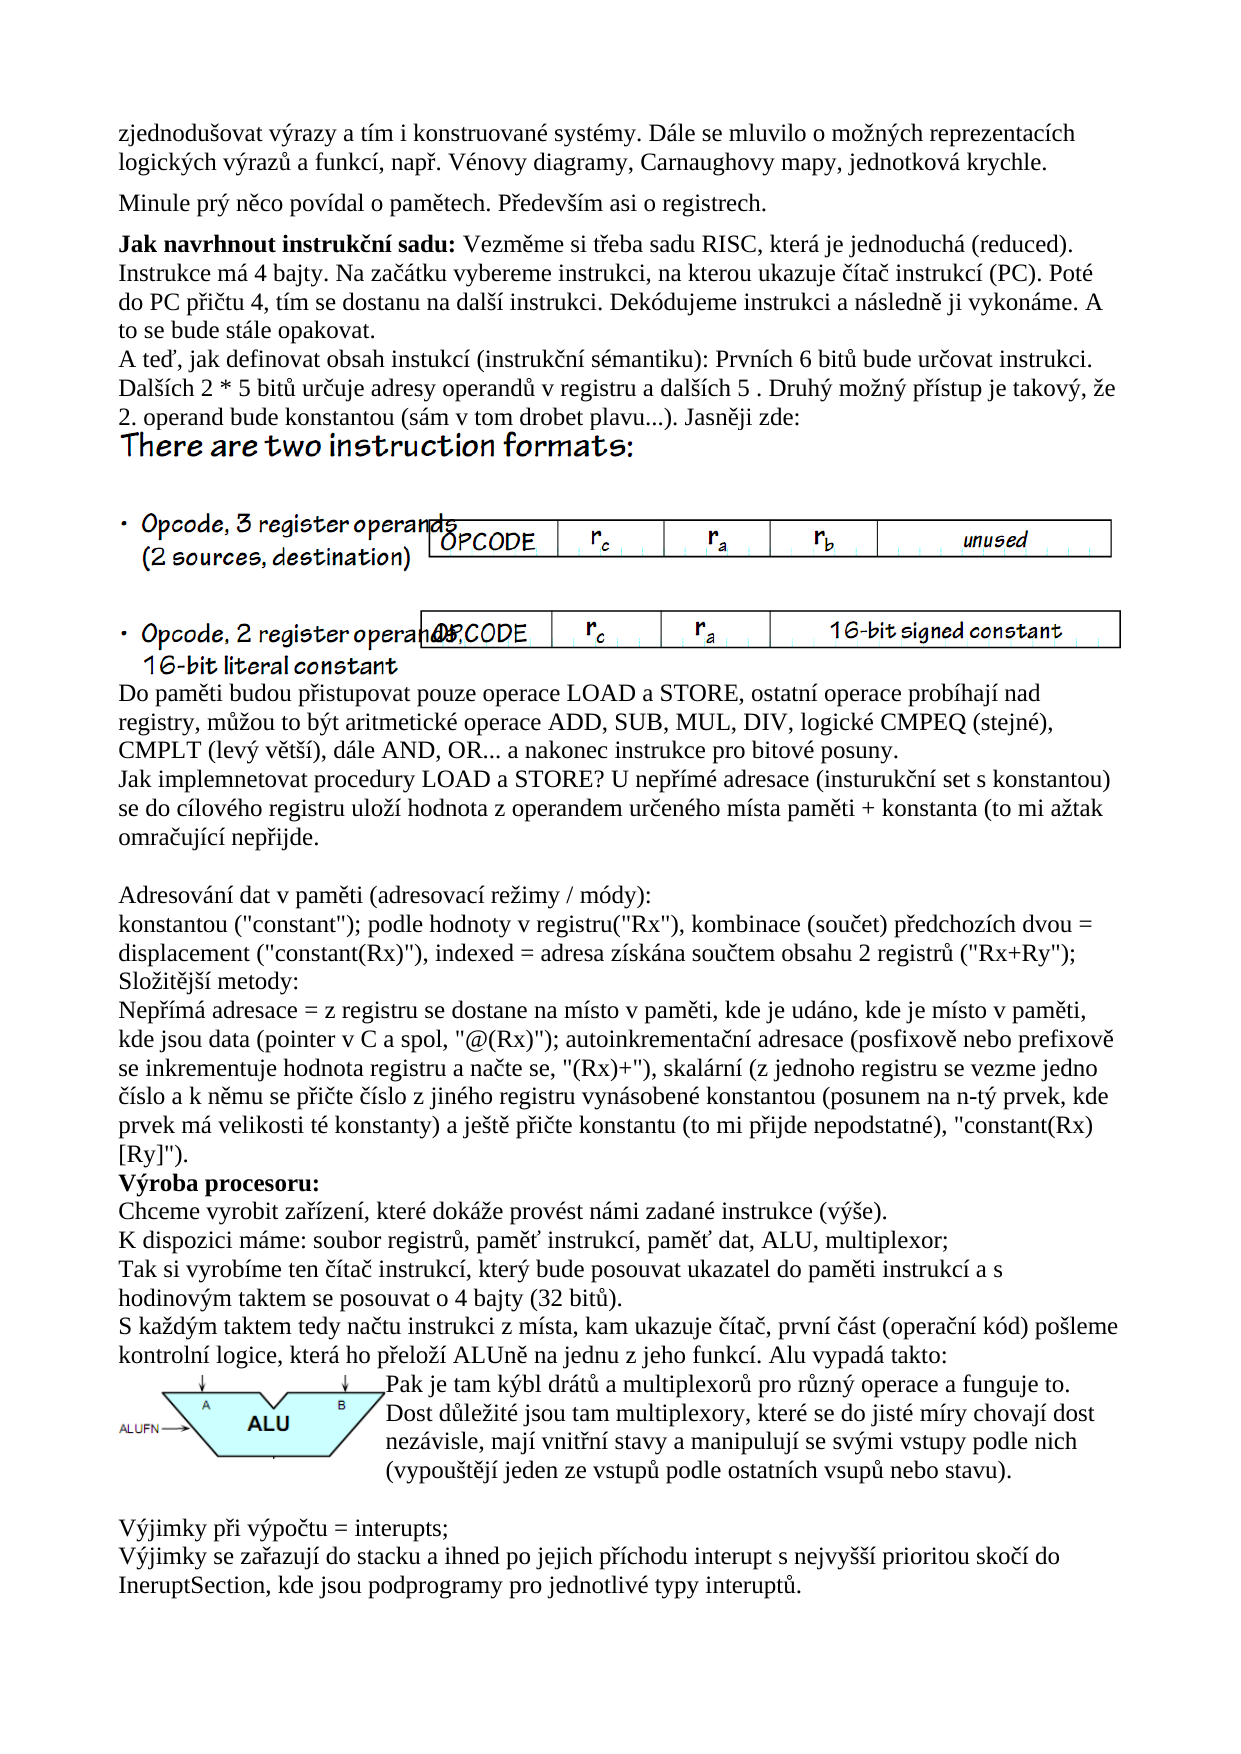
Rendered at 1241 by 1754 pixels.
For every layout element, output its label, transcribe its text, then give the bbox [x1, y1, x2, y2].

picture [115, 1375, 386, 1459]
text Chceme vyrobit zařízení, které dokáže provést námi zadané instrukce (výše). [118, 1196, 1122, 1225]
text Adresování dat v paměti (adresovací režimy / módy): [118, 880, 1122, 909]
text Jak implemnetovat procedury LOAD a STORE? U nepřímé adresace (insturukční set s konstantou) se do cílového registru uloží hodnota z operandem určeného místa paměti + konstanta (to mi ažtak omračující nepřijde. [118, 764, 1122, 851]
text Výroba procesoru: [118, 1168, 1122, 1196]
text A teď, jak definovat obsah instukcí (instrukční sémantiku): Prvních 6 bitů bude určovat instrukci. Dalších 2 * 5 bitů určuje adresy operandů v registru a dalších 5 . Druhý možný přístup je takový, že 2. operand bude konstantou (sám v tom drobet plavu...). Jasněji zde: [118, 344, 1122, 430]
picture [118, 430, 1122, 679]
text Minule prý něco povídal o pamětech. Především asi o registrech. [118, 188, 1122, 217]
text Jak navrhnout instrukční sadu: Vezměme si třeba sadu RISC, která je jednoduchá (reduced). Instrukce má 4 bajty. Na začátku vybereme instrukci, na kterou ukazuje čítač instrukcí (PC). Poté do PC přičtu 4, tím se dostanu na další instrukci. Dekódujeme instrukci a následně ji vykonáme. A to se bude stále opakovat. [118, 229, 1122, 344]
text Pak je tam kýbl drátů a multiplexorů pro různý operace a funguje to. Dost důležité jsou tam multiplexory, které se do jisté míry chovají dost nezávisle, mají vnitřní stavy a manipulují se svými vstupy podle nich (vypouštějí jeden ze vstupů podle ostatních vsupů nebo stavu). [118, 1369, 1122, 1484]
text S každým taktem tedy načtu instrukci z místa, kam ukazuje čítač, první část (operační kód) pošleme kontrolní logice, která ho přeloží ALUně na jednu z jeho funkcí. Alu vypadá takto: [118, 1311, 1122, 1369]
text Výjimky při výpočtu = interupts; [118, 1513, 1122, 1541]
text K dispozici máme: soubor registrů, paměť instrukcí, paměť dat, ALU, multiplexor; [118, 1225, 1122, 1254]
text Tak si vyrobíme ten čítač instrukcí, který bude posouvat ukazatel do paměti instrukcí a s hodinovým taktem se posouvat o 4 bajty (32 bitů). [118, 1254, 1122, 1311]
text Složitější metody: [118, 966, 1122, 995]
text Do paměti budou přistupovat pouze operace LOAD a STORE, ostatní operace probíhají nad registry, můžou to být aritmetické operace ADD, SUB, MUL, DIV, logické CMPEQ (stejné), CMPLT (levý větší), dále AND, OR... a nakonec instrukce pro bitové posuny. [118, 679, 1122, 764]
text Nepřímá adresace = z registru se dostane na místo v paměti, kde je udáno, kde je místo v paměti, kde jsou data (pointer v C a spol, "@(Rx)"); autoinkrementační adresace (posfixově nebo prefixově se inkrementuje hodnota registru a načte se, "(Rx)+"), skalární (z jednoho registru se vezme jedno číslo a k němu se přičte číslo z jiného registru vynásobené konstantou (posunem na n-tý prvek, kde prvek má velikosti té konstanty) a ještě přičte konstantu (to mi přijde nepodstatné), "constant(Rx)[Ry]"). [118, 995, 1122, 1168]
text zjednodušovat výrazy a tím i konstruované systémy. Dále se mluvilo o možných reprezentacích logických výrazů a funkcí, např. Vénovy diagramy, Carnaughovy mapy, jednotková krychle. [118, 118, 1122, 176]
text Výjimky se zařazují do stacku a ihned po jejich příchodu interupt s nejvyšší prioritou skočí do IneruptSection, kde jsou podprogramy pro jednotlivé typy interuptů. [118, 1541, 1122, 1599]
text konstantou ("constant"); podle hodnoty v registru("Rx"), kombinace (součet) předchozích dvou = displacement ("constant(Rx)"), indexed = adresa získána součtem obsahu 2 registrů ("Rx+Ry"); [118, 909, 1122, 966]
